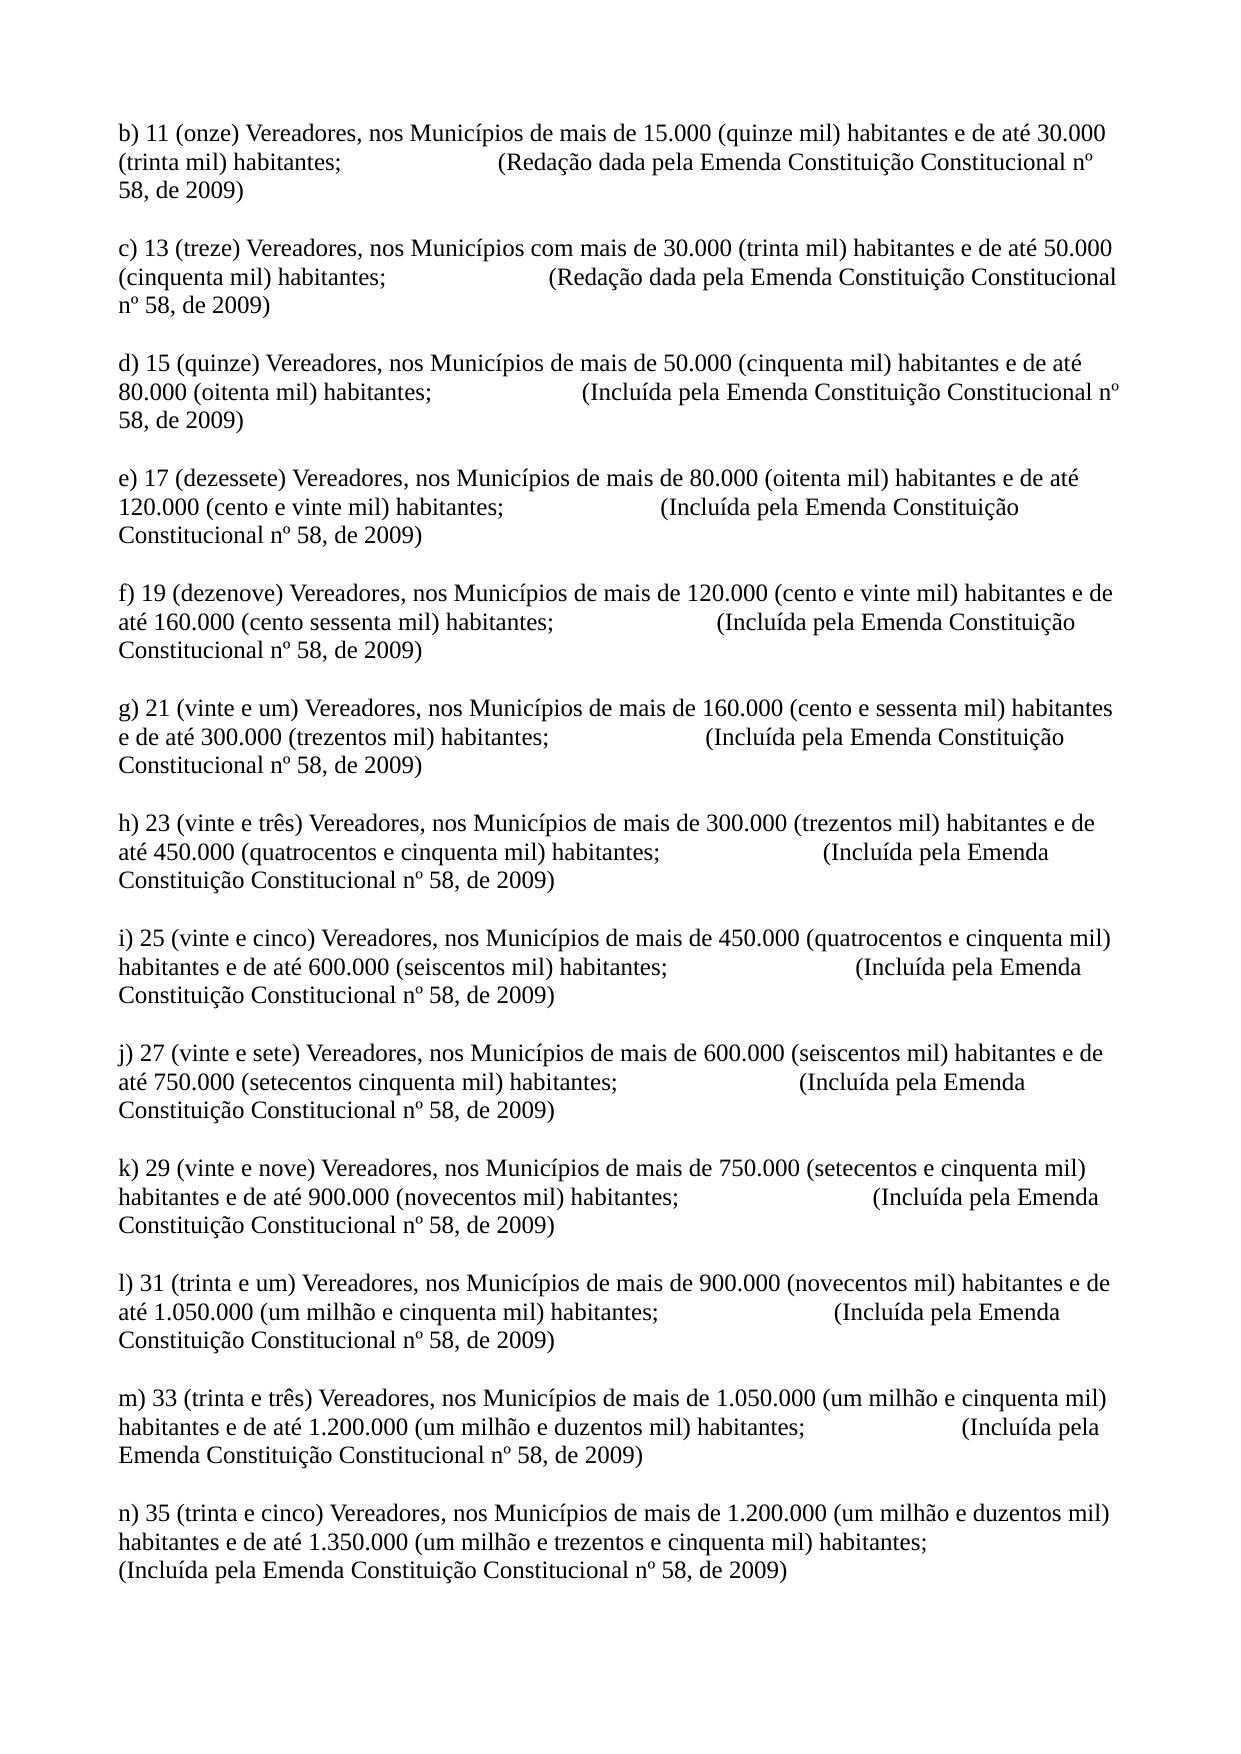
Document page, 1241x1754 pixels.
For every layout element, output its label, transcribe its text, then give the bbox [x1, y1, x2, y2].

text i) 25 (vinte e cinco) Vereadores, nos Municípios de mais de 450.000 (quatrocentos e cinquenta mil) habitantes e de até 600.000 (seiscentos mil) habitantes; (Incluída pela Emenda Constituição Constitucional nº 58, de 2009) [118, 923, 1122, 1009]
text c) 13 (treze) Vereadores, nos Municípios com mais de 30.000 (trinta mil) habitantes e de até 50.000 (cinquenta mil) habitantes; (Redação dada pela Emenda Constituição Constitucional nº 58, de 2009) [118, 233, 1122, 319]
text f) 19 (dezenove) Vereadores, nos Municípios de mais de 120.000 (cento e vinte mil) habitantes e de até 160.000 (cento sessenta mil) habitantes; (Incluída pela Emenda Constituição Constitucional nº 58, de 2009) [118, 578, 1122, 664]
text h) 23 (vinte e três) Vereadores, nos Municípios de mais de 300.000 (trezentos mil) habitantes e de até 450.000 (quatrocentos e cinquenta mil) habitantes; (Incluída pela Emenda Constituição Constitucional nº 58, de 2009) [118, 808, 1122, 894]
text e) 17 (dezessete) Vereadores, nos Municípios de mais de 80.000 (oitenta mil) habitantes e de até 120.000 (cento e vinte mil) habitantes; (Incluída pela Emenda Constituição Constitucional nº 58, de 2009) [118, 463, 1122, 549]
text j) 27 (vinte e sete) Vereadores, nos Municípios de mais de 600.000 (seiscentos mil) habitantes e de até 750.000 (setecentos cinquenta mil) habitantes; (Incluída pela Emenda Constituição Constitucional nº 58, de 2009) [118, 1038, 1122, 1124]
text l) 31 (trinta e um) Vereadores, nos Municípios de mais de 900.000 (novecentos mil) habitantes e de até 1.050.000 (um milhão e cinquenta mil) habitantes; (Incluída pela Emenda Constituição Constitucional nº 58, de 2009) [118, 1268, 1122, 1354]
text n) 35 (trinta e cinco) Vereadores, nos Municípios de mais de 1.200.000 (um milhão e duzentos mil) habitantes e de até 1.350.000 (um milhão e trezentos e cinquenta mil) habitantes; (Incluída pela Emenda Constituição Constitucional nº 58, de 2009) [118, 1498, 1122, 1584]
text k) 29 (vinte e nove) Vereadores, nos Municípios de mais de 750.000 (setecentos e cinquenta mil) habitantes e de até 900.000 (novecentos mil) habitantes; (Incluída pela Emenda Constituição Constitucional nº 58, de 2009) [118, 1153, 1122, 1239]
text b) 11 (onze) Vereadores, nos Municípios de mais de 15.000 (quinze mil) habitantes e de até 30.000 (trinta mil) habitantes; (Redação dada pela Emenda Constituição Constitucional nº 58, de 2009) [118, 118, 1122, 204]
text g) 21 (vinte e um) Vereadores, nos Municípios de mais de 160.000 (cento e sessenta mil) habitantes e de até 300.000 (trezentos mil) habitantes; (Incluída pela Emenda Constituição Constitucional nº 58, de 2009) [118, 693, 1122, 779]
text m) 33 (trinta e três) Vereadores, nos Municípios de mais de 1.050.000 (um milhão e cinquenta mil) habitantes e de até 1.200.000 (um milhão e duzentos mil) habitantes; (Incluída pela Emenda Constituição Constitucional nº 58, de 2009) [118, 1383, 1122, 1469]
text d) 15 (quinze) Vereadores, nos Municípios de mais de 50.000 (cinquenta mil) habitantes e de até 80.000 (oitenta mil) habitantes; (Incluída pela Emenda Constituição Constitucional nº 58, de 2009) [118, 348, 1122, 434]
